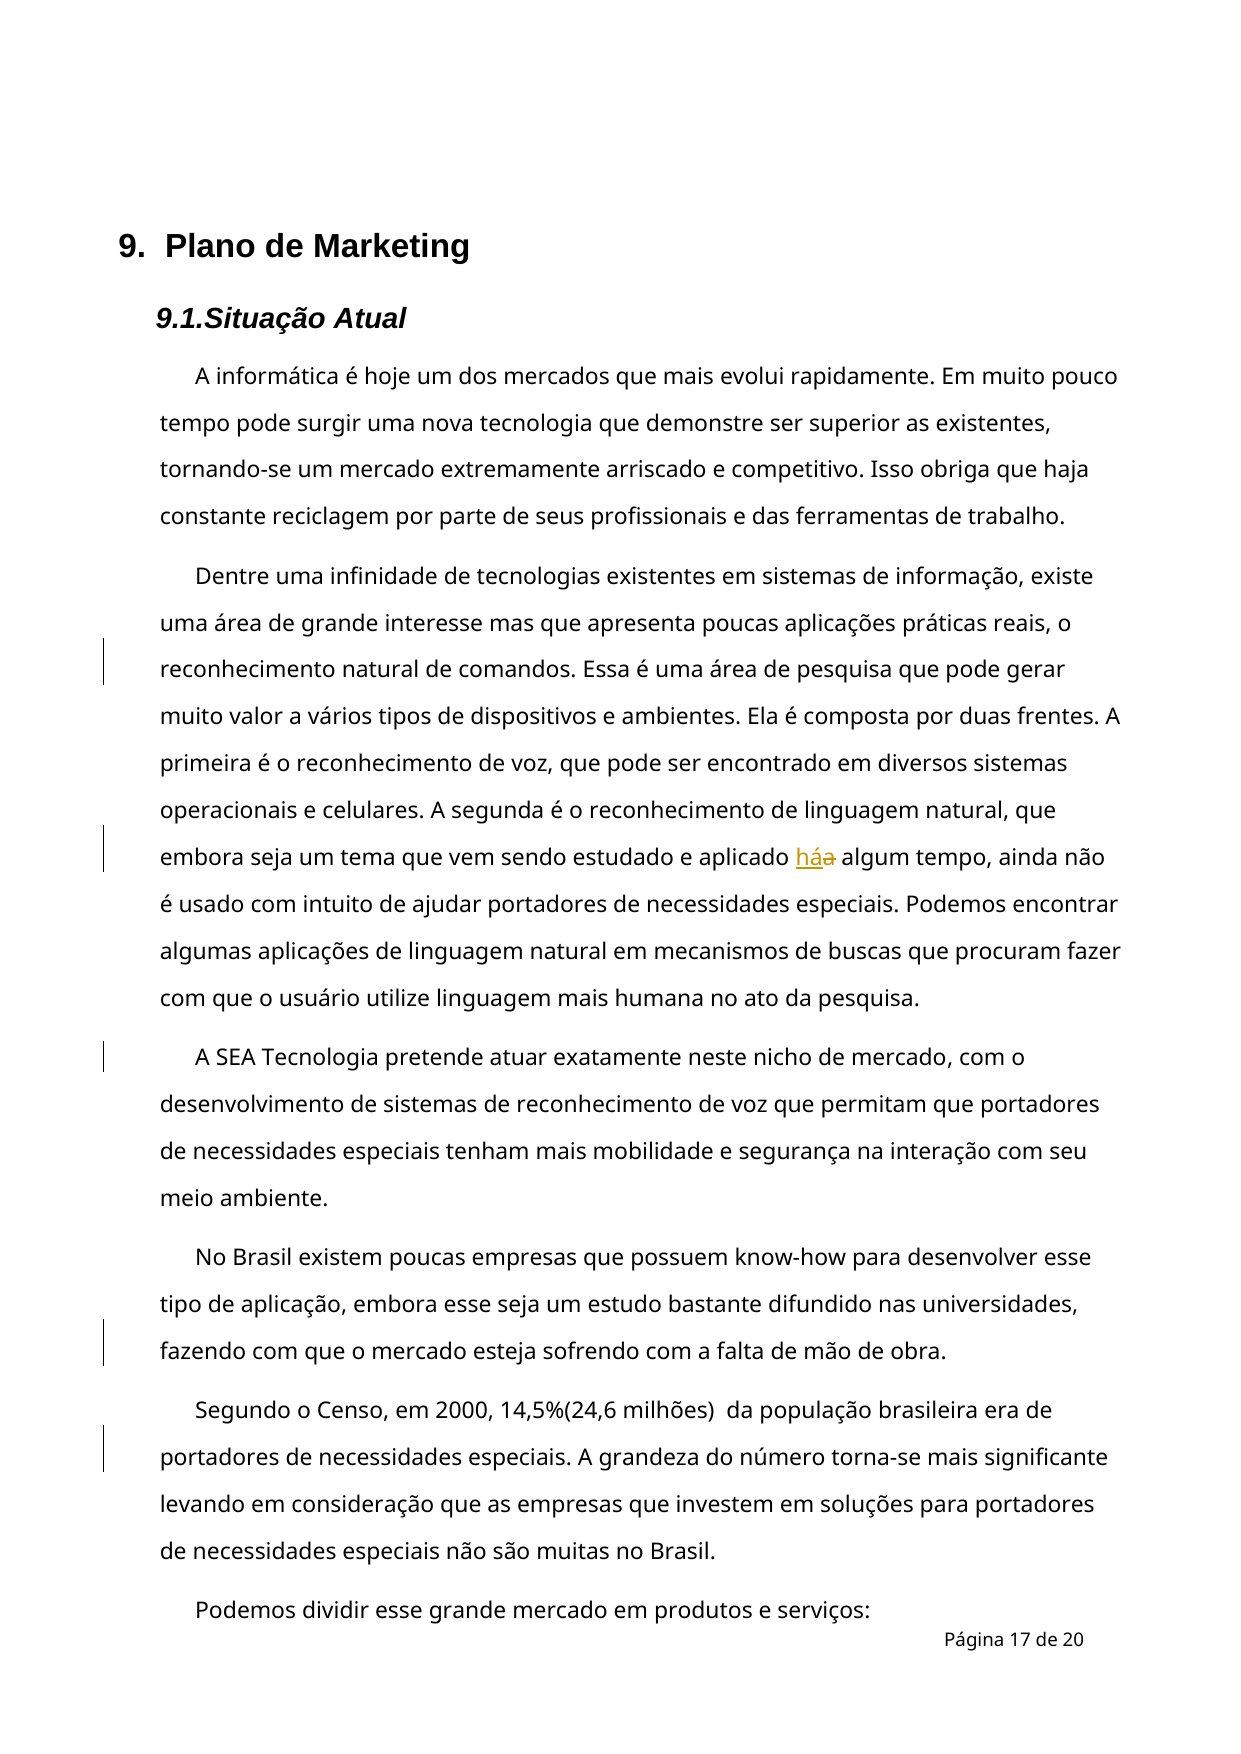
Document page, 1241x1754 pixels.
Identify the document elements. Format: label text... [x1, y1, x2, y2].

text A SEA Tecnologia pretende atuar exatamente neste nicho de mercado, com o desenvolvimento de sistemas de reconhecimento de voz que permitam que portadores de necessidades especiais tenham mais mobilidade e segurança na interação com seu meio ambiente. [159, 1041, 1122, 1213]
text Podemos dividir esse grande mercado em produtos e serviços: [159, 1594, 1122, 1625]
text Dentre uma infinidade de tecnologias existentes em sistemas de informação, existe uma área de grande interesse mas que apresenta poucas aplicações práticas reais, o reconhecimento natural de comandos. Essa é uma área de pesquisa que pode gerar muito valor a vários tipos de dispositivos e ambientes. Ela é composta por duas frentes. A primeira é o reconhecimento de voz, que pode ser encontrado em diversos sistemas operacionais e celulares. A segunda é o reconhecimento de linguagem natural, que embora seja um tema que vem sendo estudado e aplicado há algum tempo, ainda não é usado com intuito de ajudar portadores de necessidades especiais. Podemos encontrar algumas aplicações de linguagem natural em mecanismos de buscas que procuram fazer com que o usuário utilize linguagem mais humana no ato da pesquisa. [159, 560, 1122, 1013]
subtitle Plano de Marketing [118, 227, 1122, 264]
text No Brasil existem poucas empresas que possuem know-how para desenvolver esse tipo de aplicação, embora esse seja um estudo bastante difundido nas universidades, fazendo com que o mercado esteja sofrendo com a falta de mão de obra. [159, 1241, 1122, 1366]
text Segundo o Censo, em 2000, 14,5%(24,6 milhões) da população brasileira era de portadores de necessidades especiais. A grandeza do número torna-se mais significante levando em consideração que as empresas que investem em soluções para portadores de necessidades especiais não são muitas no Brasil. [159, 1394, 1122, 1566]
text A informática é hoje um dos mercados que mais evolui rapidamente. Em muito pouco tempo pode surgir uma nova tecnologia que demonstre ser superior as existentes, tornando-se um mercado extremamente arriscado e competitivo. Isso obriga que haja constante reciclagem por parte de seus profissionais e das ferramentas de trabalho. [159, 360, 1122, 532]
subtitle Situação Atual [155, 302, 1122, 335]
